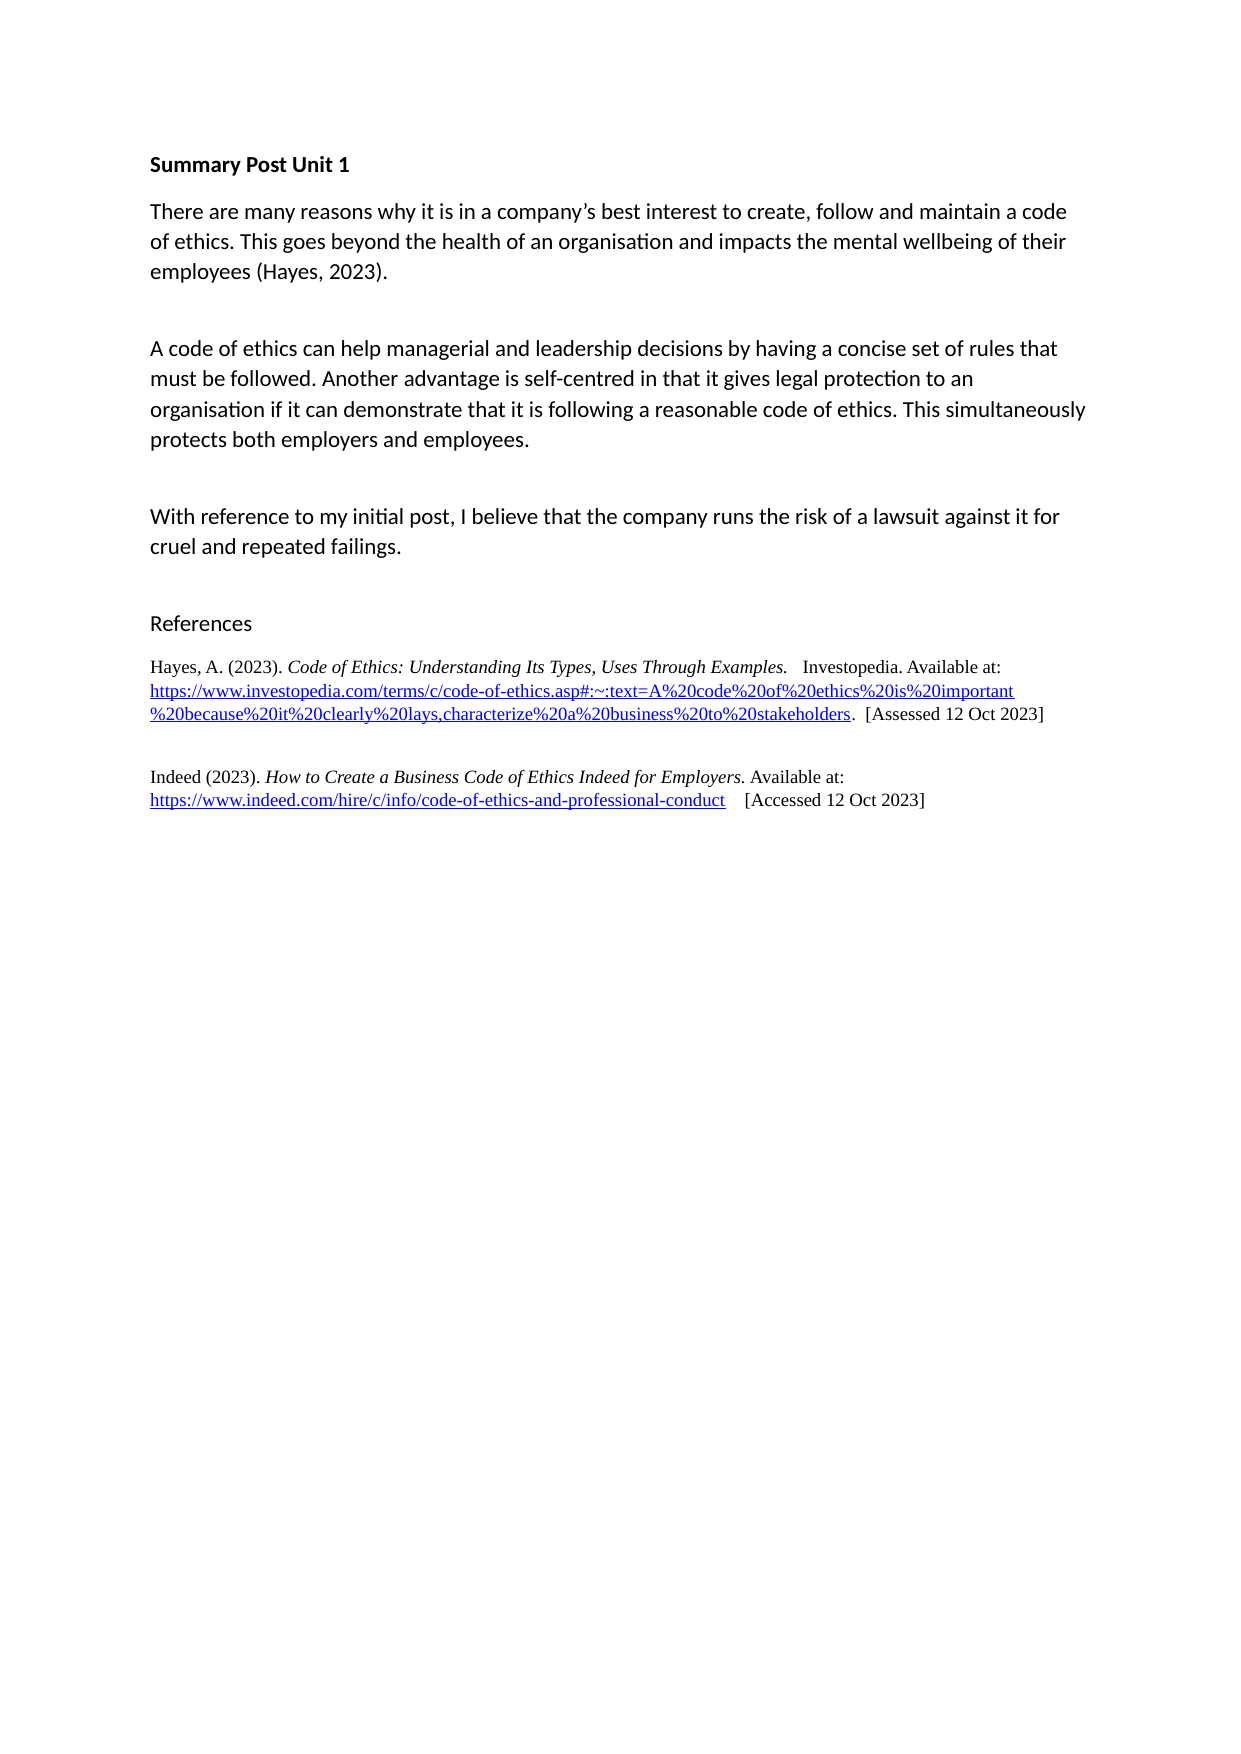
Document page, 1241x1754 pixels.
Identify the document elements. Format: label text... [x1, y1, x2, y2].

text Indeed (2023). How to Create a Business Code of Ethics Indeed for Employers. Available at: https://www.indeed.com/hire/c/info/code-of-ethics-and-professional-conduct [Accessed 12 Oct 2023] [150, 766, 1090, 811]
text With reference to my initial post, I believe that the company runs the risk of a lawsuit against it for cruel and repeated failings. [150, 502, 1090, 560]
text There are many reasons why it is in a company’s best interest to create, follow and maintain a code of ethics. This goes beyond the health of an organisation and impacts the mental wellbeing of their employees (Hayes, 2023). [150, 197, 1090, 285]
text Hayes, A. (2023). Code of Ethics: Understanding Its Types, Uses Through Examples. Investopedia. Available at: https://www.investopedia.com/terms/c/code-of-ethics.asp#:~:text=A%20code%20of%20ethics%20is%20important%20because%20it%20clearly%20lays,characterize%20a%20business%20to%20stakeholders. [Assessed 12 Oct 2023] [150, 656, 1090, 724]
text References [150, 609, 1090, 637]
text Summary Post Unit 1 [150, 150, 1090, 178]
text A code of ethics can help managerial and leadership decisions by having a concise set of rules that must be followed. Another advantage is self-centred in that it gives legal protection to an organisation if it can demonstrate that it is following a reasonable code of ethics. This simultaneously protects both employers and employees. [150, 334, 1090, 453]
